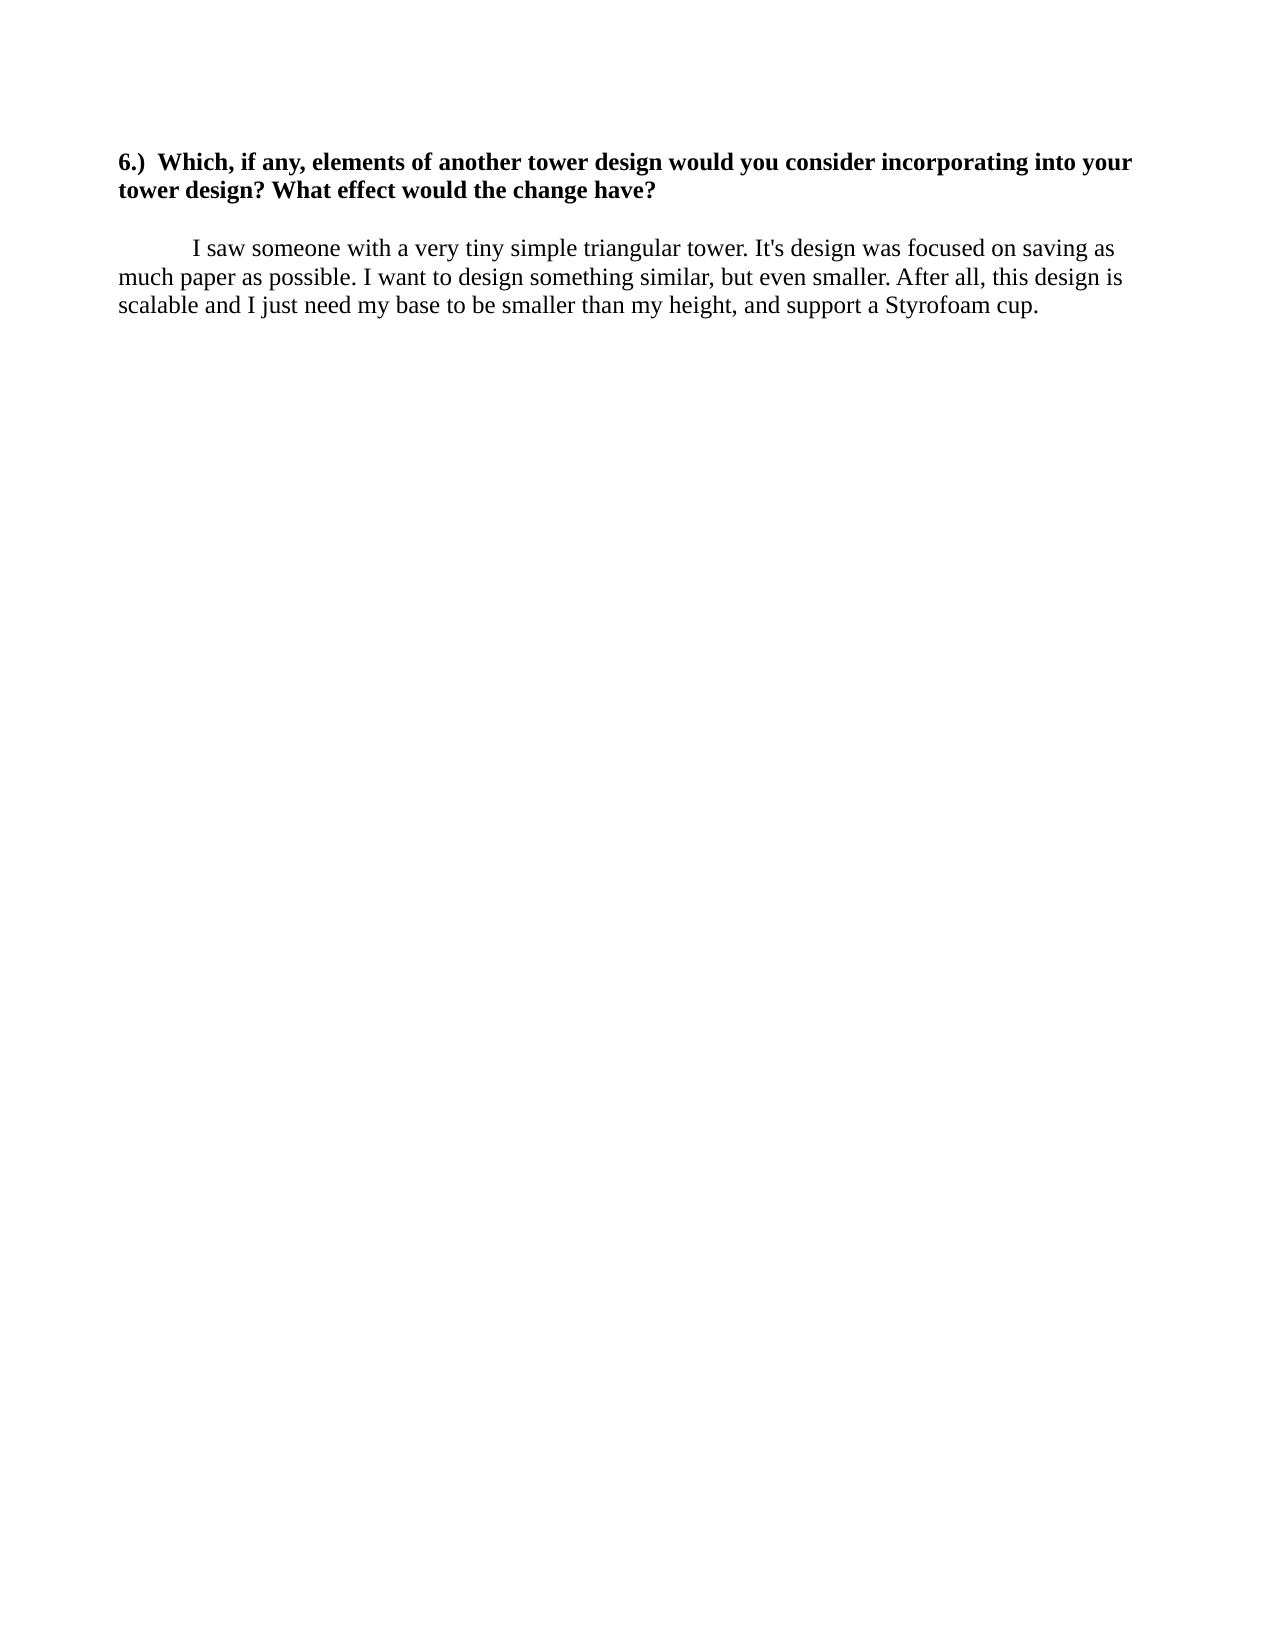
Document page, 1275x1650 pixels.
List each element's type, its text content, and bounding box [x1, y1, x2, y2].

text I saw someone with a very tiny simple triangular tower. It's design was focused on saving as much paper as possible. I want to design something similar, but even smaller. After all, this design is scalable and I just need my base to be smaller than my height, and support a Styrofoam cup. [118, 233, 1157, 319]
text 6.) Which, if any, elements of another tower design would you consider incorporating into your tower design? What effect would the change have? [118, 147, 1157, 204]
